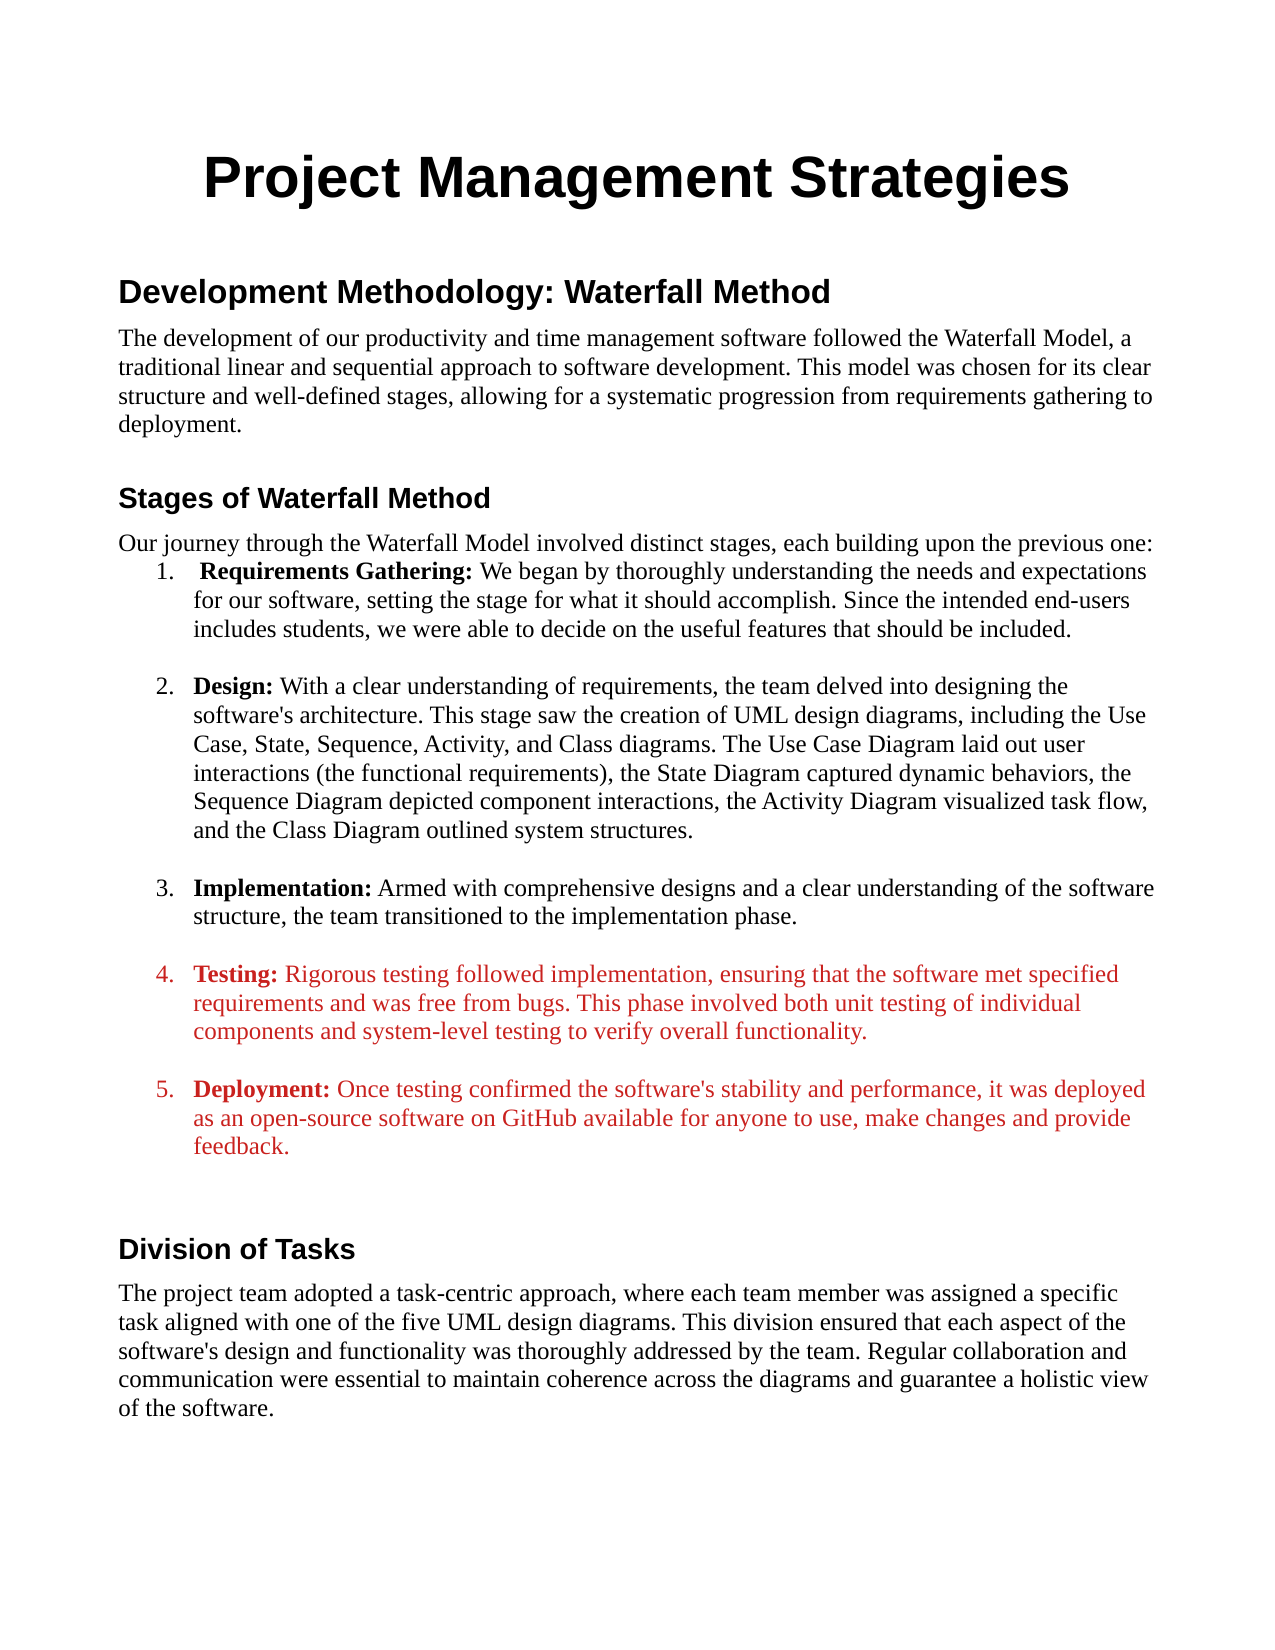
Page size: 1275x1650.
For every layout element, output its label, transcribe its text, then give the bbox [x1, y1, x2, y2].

text The development of our productivity and time management software followed the Waterfall Model, a traditional linear and sequential approach to software development. This model was chosen for its clear structure and well-defined stages, allowing for a systematic progression from requirements gathering to deployment. [118, 323, 1157, 438]
list Deployment: Once testing confirmed the software's stability and performance, it was deployed as an open-source software on GitHub available for anyone to use, make changes and provide feedback. [156, 1074, 1157, 1160]
list Design: With a clear understanding of requirements, the team delved into designing the software's architecture. This stage saw the creation of UML design diagrams, including the Use Case, State, Sequence, Activity, and Class diagrams. The Use Case Diagram laid out user interactions (the functional requirements), the State Diagram captured dynamic behaviors, the Sequence Diagram depicted component interactions, the Activity Diagram visualized task flow, and the Class Diagram outlined system structures. [156, 671, 1157, 844]
list Testing: Rigorous testing followed implementation, ensuring that the software met specified requirements and was free from bugs. This phase involved both unit testing of individual components and system-level testing to verify overall functionality. [156, 959, 1157, 1045]
text Our journey through the Waterfall Model involved distinct stages, each building upon the previous one: [118, 528, 1157, 556]
list Implementation: Armed with comprehensive designs and a clear understanding of the software structure, the team transitioned to the implementation phase. [156, 873, 1157, 930]
title Project Management Strategies [118, 143, 1157, 210]
subtitle Stages of Waterfall Method [118, 482, 1157, 515]
list Requirements Gathering: We began by thoroughly understanding the needs and expectations for our software, setting the stage for what it should accomplish. Since the intended end-users includes students, we were able to decide on the useful features that should be included. [156, 556, 1157, 643]
text The project team adopted a task-centric approach, where each team member was assigned a specific task aligned with one of the five UML design diagrams. This division ensured that each aspect of the software's design and functionality was thoroughly addressed by the team. Regular collaboration and communication were essential to maintain coherence across the diagrams and guarantee a holistic view of the software. [118, 1278, 1157, 1422]
subtitle Development Methodology: Waterfall Method [118, 272, 1157, 311]
subtitle Division of Tasks [118, 1232, 1157, 1266]
